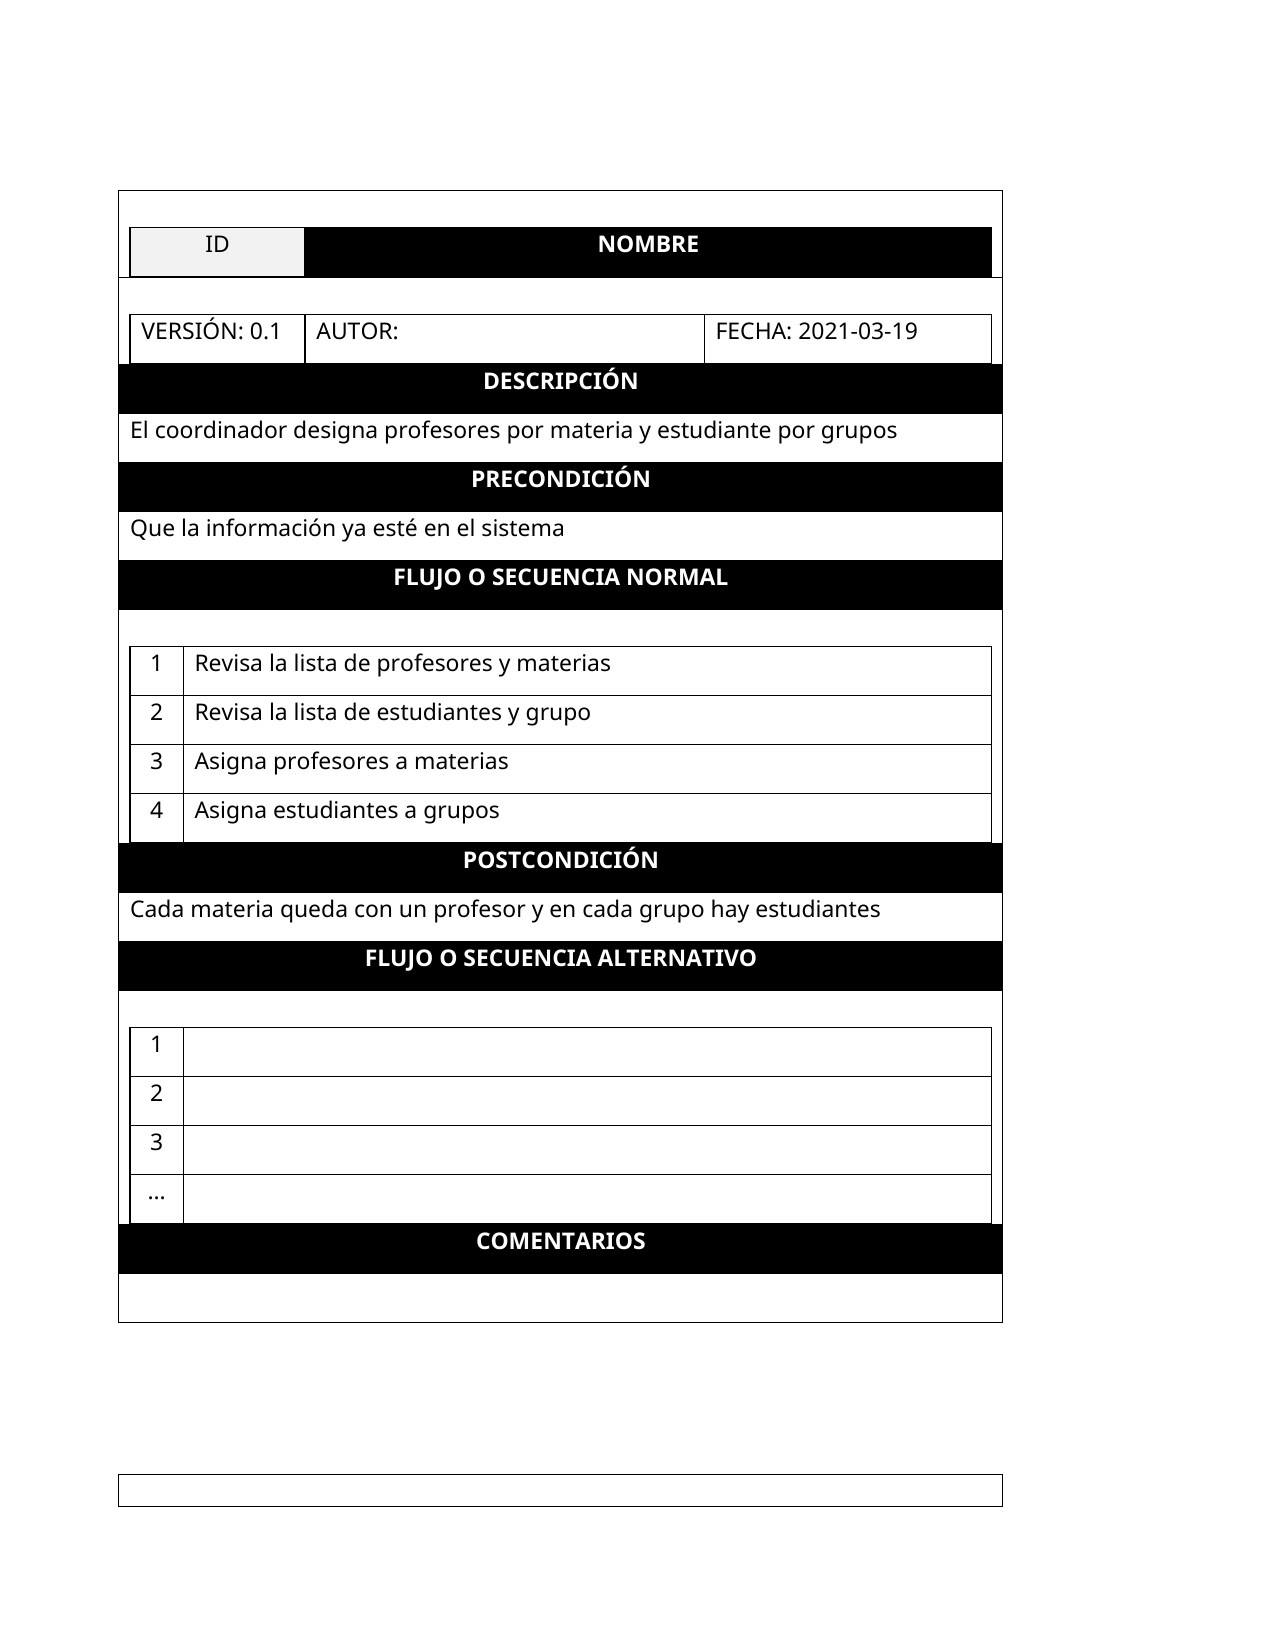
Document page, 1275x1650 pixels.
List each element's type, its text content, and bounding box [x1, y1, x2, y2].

table_cell Que la información ya esté en el sistema [119, 512, 1002, 560]
table_cell COMENTARIOS [119, 1225, 1002, 1273]
table_cell 2 [131, 1077, 183, 1125]
table_cell Asigna estudiantes a grupos [184, 794, 991, 842]
table_header Revisa la lista de profesores y materias [184, 647, 991, 695]
table_header ID [131, 228, 304, 276]
table_cell [184, 1077, 991, 1125]
table_cell Revisa la lista de estudiantes y grupo [184, 696, 991, 744]
table_cell [119, 278, 1002, 364]
table_cell Cada materia queda con un profesor y en cada grupo hay estudiantes [119, 893, 1002, 941]
table_header [184, 1028, 991, 1076]
table_cell [184, 1126, 991, 1174]
table_header 1 [131, 647, 183, 695]
table_cell PRECONDICIÓN [119, 463, 1002, 511]
table_cell [119, 991, 1002, 1224]
table_header NOMBRE [306, 228, 991, 276]
table_cell … [131, 1175, 183, 1223]
table_header VERSIÓN: 0.1 [131, 315, 304, 363]
table_header [119, 1475, 1002, 1506]
table_header FECHA: 2021-03-19 [705, 315, 991, 363]
table_cell 3 [131, 1126, 183, 1174]
table_cell 4 [131, 794, 183, 842]
table_cell [184, 1175, 991, 1223]
table_cell [119, 1274, 1002, 1322]
table_cell POSTCONDICIÓN [119, 844, 1002, 892]
table_cell DESCRIPCIÓN [119, 365, 1002, 413]
table_header [119, 191, 1002, 277]
table_cell 2 [131, 696, 183, 744]
table_cell FLUJO O SECUENCIA NORMAL [119, 561, 1002, 609]
table_cell 3 [131, 745, 183, 793]
table_header 1 [131, 1028, 183, 1076]
table_header AUTOR: [306, 315, 704, 363]
table_cell [119, 610, 1002, 843]
table_cell Asigna profesores a materias [184, 745, 991, 793]
table_cell FLUJO O SECUENCIA ALTERNATIVO [119, 942, 1002, 990]
table_cell El coordinador designa profesores por materia y estudiante por grupos [119, 414, 1002, 462]
